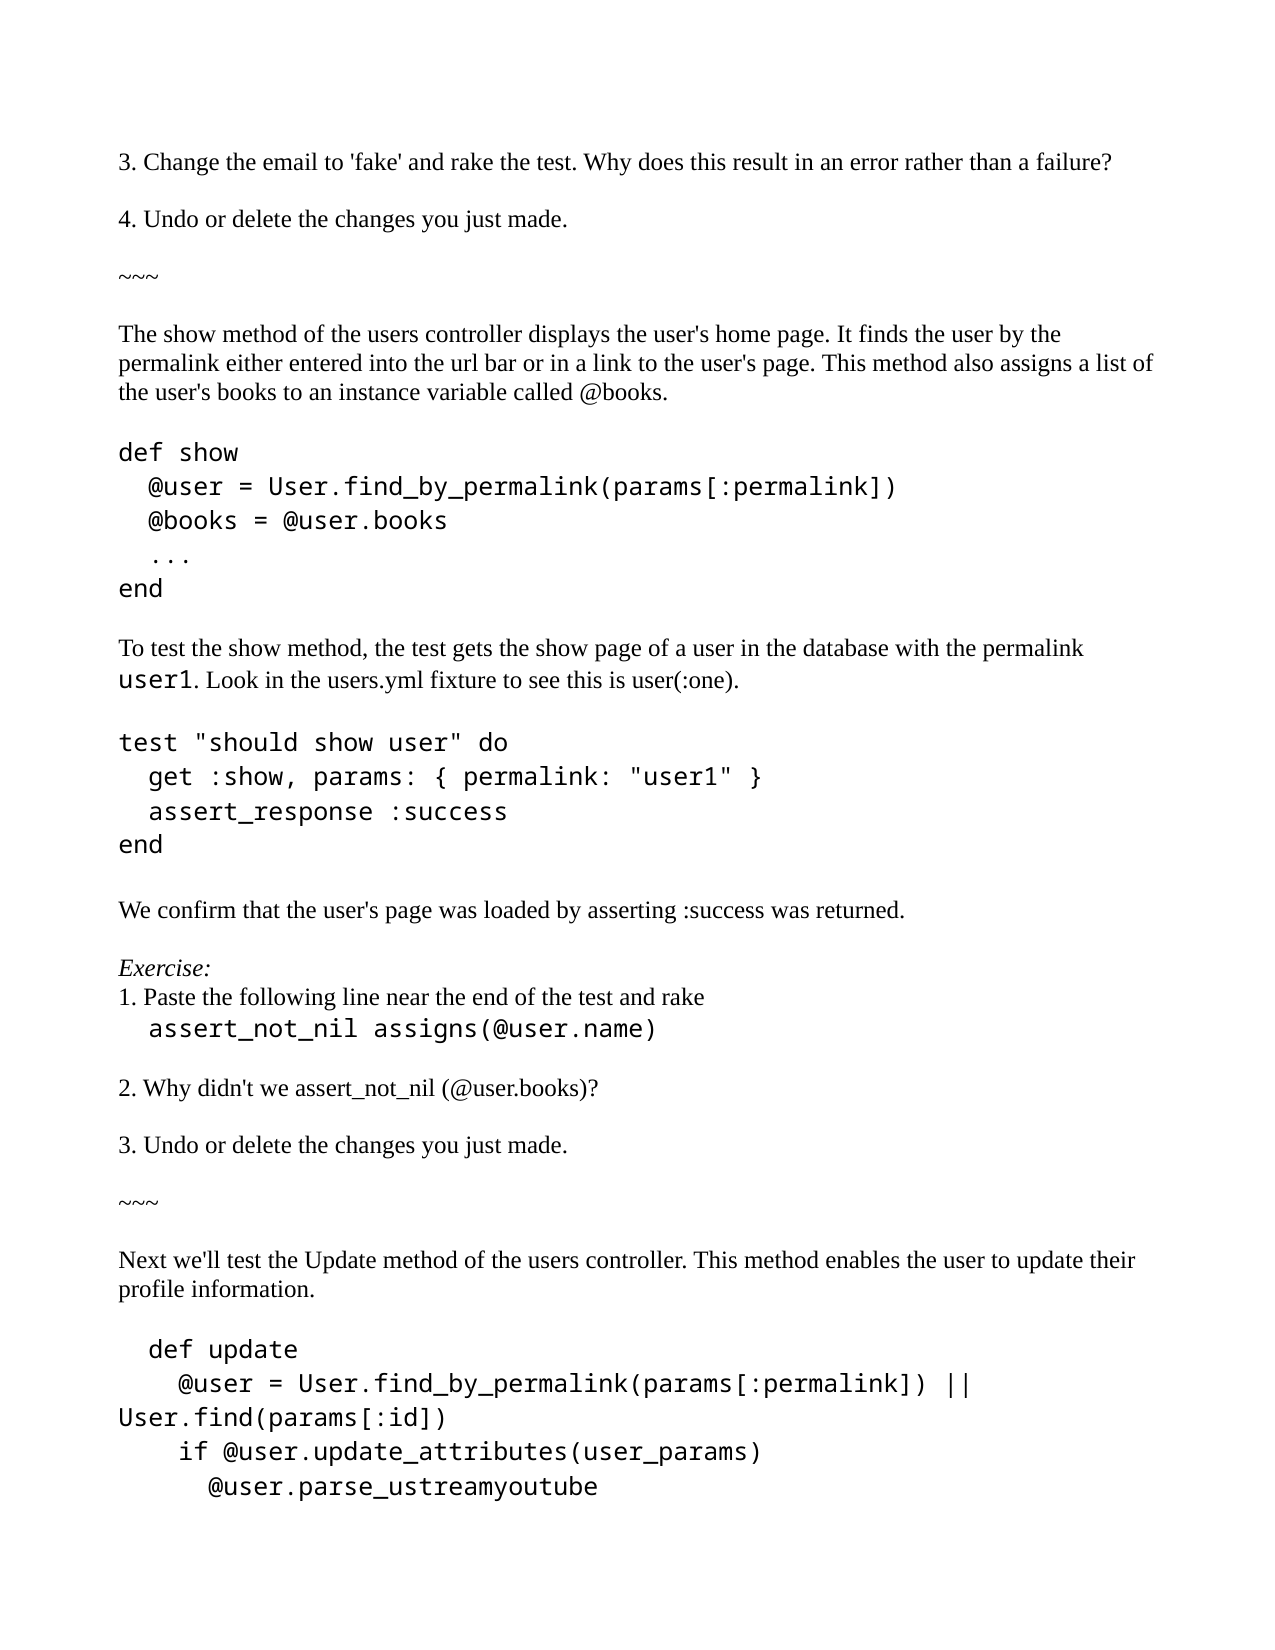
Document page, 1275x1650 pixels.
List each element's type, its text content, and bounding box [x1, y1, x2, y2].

text Next we'll test the Update method of the users controller. This method enables the user to update their profile information. [118, 1246, 1157, 1303]
text get :show, params: { permalink: "user1" } [118, 759, 1157, 793]
text 2. Why didn't we assert_not_nil (@user.books)? [118, 1073, 1157, 1102]
text We confirm that the user's page was loaded by asserting :success was returned. [118, 895, 1157, 924]
text assert_not_nil assigns(@user.name) [118, 1010, 1157, 1044]
text ~~~ [118, 1188, 1157, 1217]
text def update [118, 1332, 1157, 1366]
text @user.parse_ustreamyoutube [118, 1468, 1157, 1502]
text @user = User.find_by_permalink(params[:permalink]) || User.find(params[:id]) [118, 1366, 1157, 1434]
text 1. Paste the following line near the end of the test and rake [118, 982, 1157, 1010]
text def show [118, 434, 1157, 468]
text if @user.update_attributes(user_params) [118, 1434, 1157, 1468]
text To test the show method, the test gets the show page of a user in the database with the permalink user1. Look in the users.yml fixture to see this is user(:one). [118, 633, 1157, 696]
text ... [118, 537, 1157, 571]
text @books = @user.books [118, 502, 1157, 537]
text 4. Undo or delete the changes you just made. [118, 204, 1157, 233]
text test "should show user" do [118, 725, 1157, 759]
text 3. Change the email to 'fake' and rake the test. Why does this result in an error rather than a failure? [118, 147, 1157, 176]
text The show method of the users controller displays the user's home page. It finds the user by the permalink either entered into the url bar or in a link to the user's page. This method also assigns a list of the user's books to an instance variable called @books. [118, 319, 1157, 406]
text Exercise: [118, 953, 1157, 982]
text end [118, 571, 1157, 605]
text 3. Undo or delete the changes you just made. [118, 1131, 1157, 1159]
text ~~~ [118, 262, 1157, 291]
text assert_response :success [118, 793, 1157, 827]
text end [118, 827, 1157, 861]
text @user = User.find_by_permalink(params[:permalink]) [118, 468, 1157, 502]
